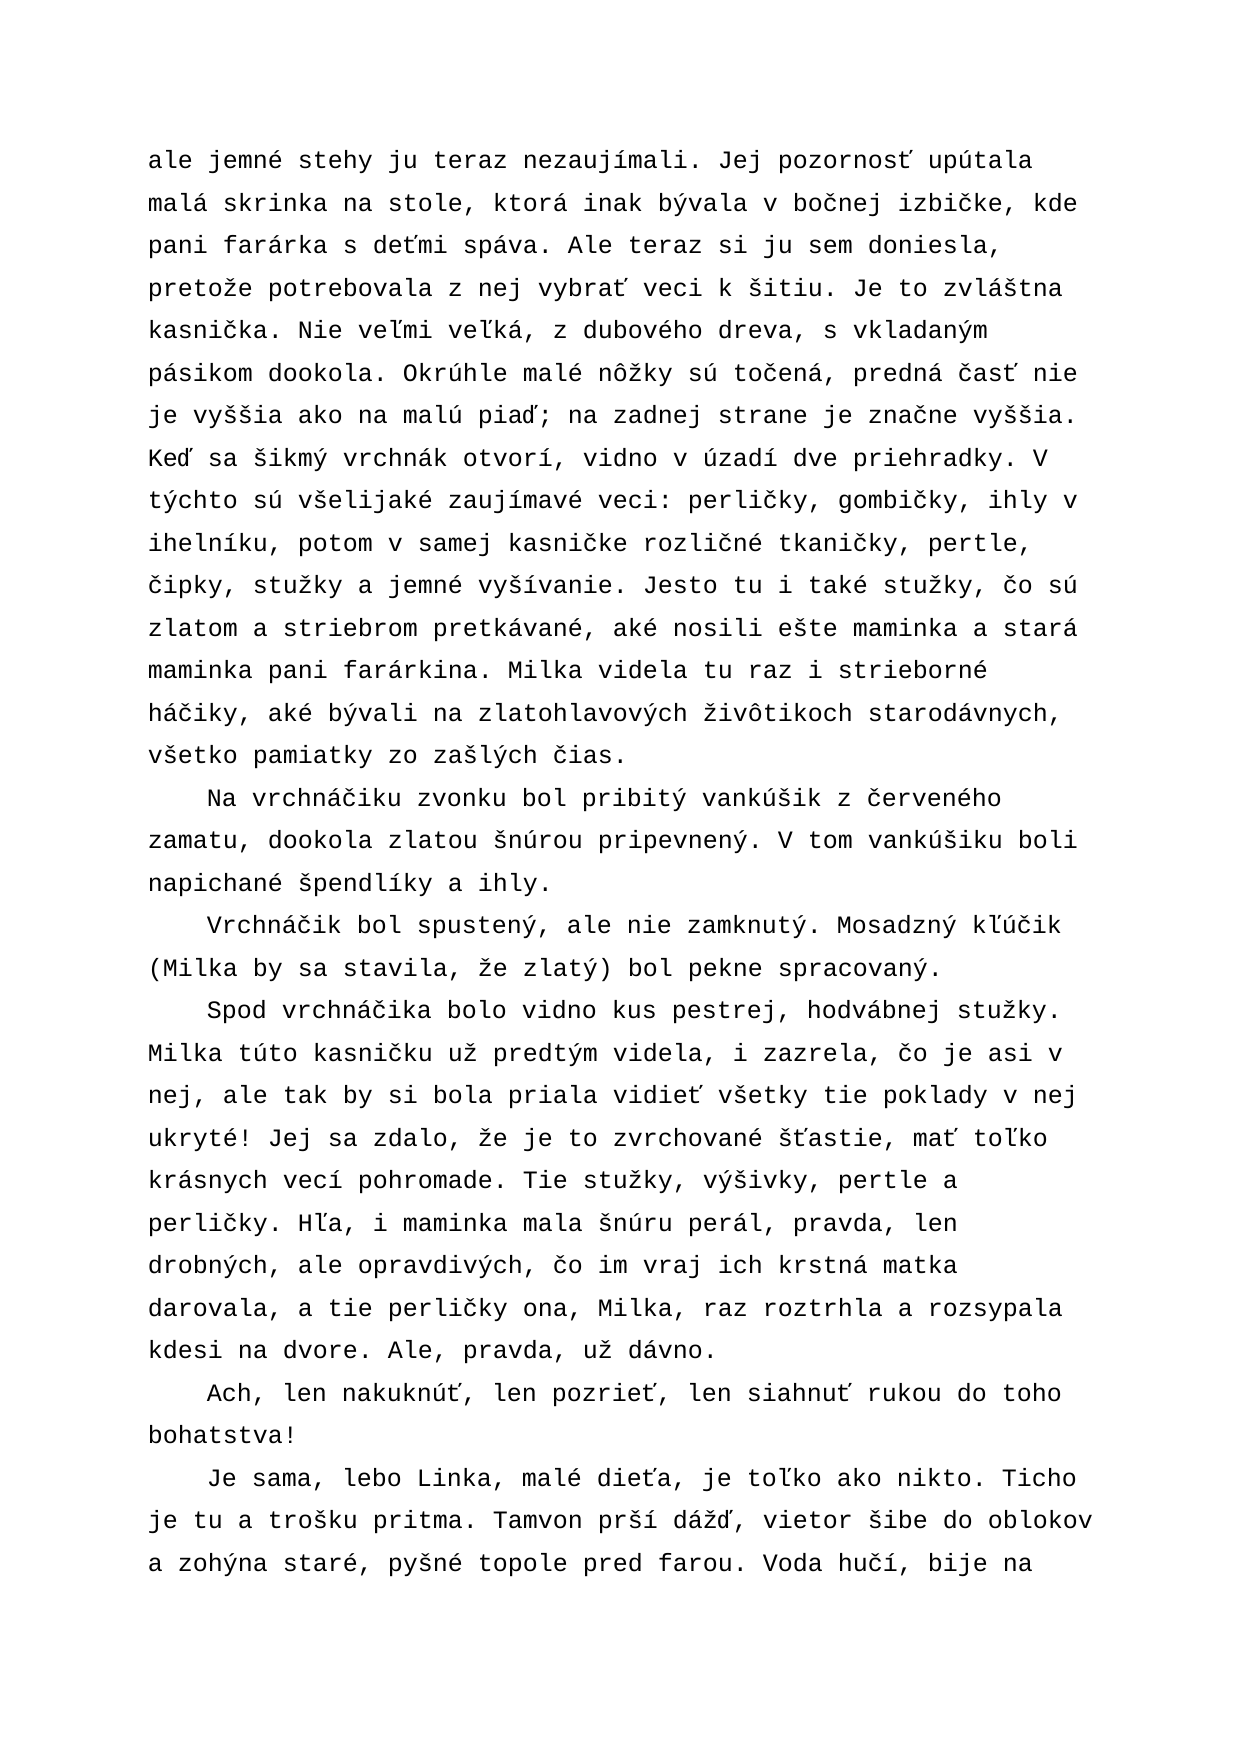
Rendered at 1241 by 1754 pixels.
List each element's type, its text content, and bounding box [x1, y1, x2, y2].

text Na vrchnáčiku zvonku bol pribitý vankúšik z červeného zamatu, dookola zlatou šnúrou pripevnený. V tom vankúšiku boli napichané špendlíky a ihly. [148, 785, 1093, 898]
text Spod vrchnáčika bolo vidno kus pestrej, hodvábnej stužky. Milka túto kasničku už predtým videla, i zazrela, čo je asi v nej, ale tak by si bola priala vidieť všetky tie poklady v nej ukryté! Jej sa zdalo, že je to zvrchované šťastie, mať toľko krásnych vecí pohromade. Tie stužky, výšivky, pertle a perličky. Hľa, i maminka mala šnúru perál, pravda, len drobných, ale opravdivých, čo im vraj ich krstná matka darovala, a tie perličky ona, Milka, raz roztrhla a rozsypala kdesi na dvore. Ale, pravda, už dávno. [148, 998, 1093, 1366]
text ale jemné stehy ju teraz nezaujímali. Jej pozornosť upútala malá skrinka na stole, ktorá inak bývala v bočnej izbičke, kde pani farárka s deťmi spáva. Ale teraz si ju sem doniesla, pretože potrebovala z nej vybrať veci k šitiu. Je to zvláštna kasnička. Nie veľmi veľká, z dubového dreva, s vkladaným pásikom dookola. Okrúhle malé nôžky sú točená, predná časť nie je vyššia ako na malú piaď; na zadnej strane je značne vyššia. Keď sa šikmý vrchnák otvorí, vidno v úzadí dve priehradky. V týchto sú všelijaké zaujímavé veci: perličky, gombičky, ihly v ihelníku, potom v samej kasničke rozličné tkaničky, pertle, čipky, stužky a jemné vyšívanie. Jesto tu i také stužky, čo sú zlatom a striebrom pretkávané, aké nosili ešte maminka a stará maminka pani farárkina. Milka videla tu raz i strieborné háčiky, aké bývali na zlatohlavových živôtikoch starodávnych, všetko pamiatky zo zašlých čias. [148, 148, 1093, 771]
text Je sama, lebo Linka, malé dieťa, je toľko ako nikto. Ticho je tu a trošku pritma. Tamvon prší dážď, vietor šibe do oblokov a zohýna staré, pyšné topole pred farou. Voda hučí, bije na [148, 1465, 1093, 1578]
text Vrchnáčik bol spustený, ale nie zamknutý. Mosadzný kľúčik (Milka by sa stavila, že zlatý) bol pekne spracovaný. [148, 913, 1093, 983]
text Ach, len nakuknúť, len pozrieť, len siahnuť rukou do toho bohatstva! [148, 1380, 1093, 1451]
